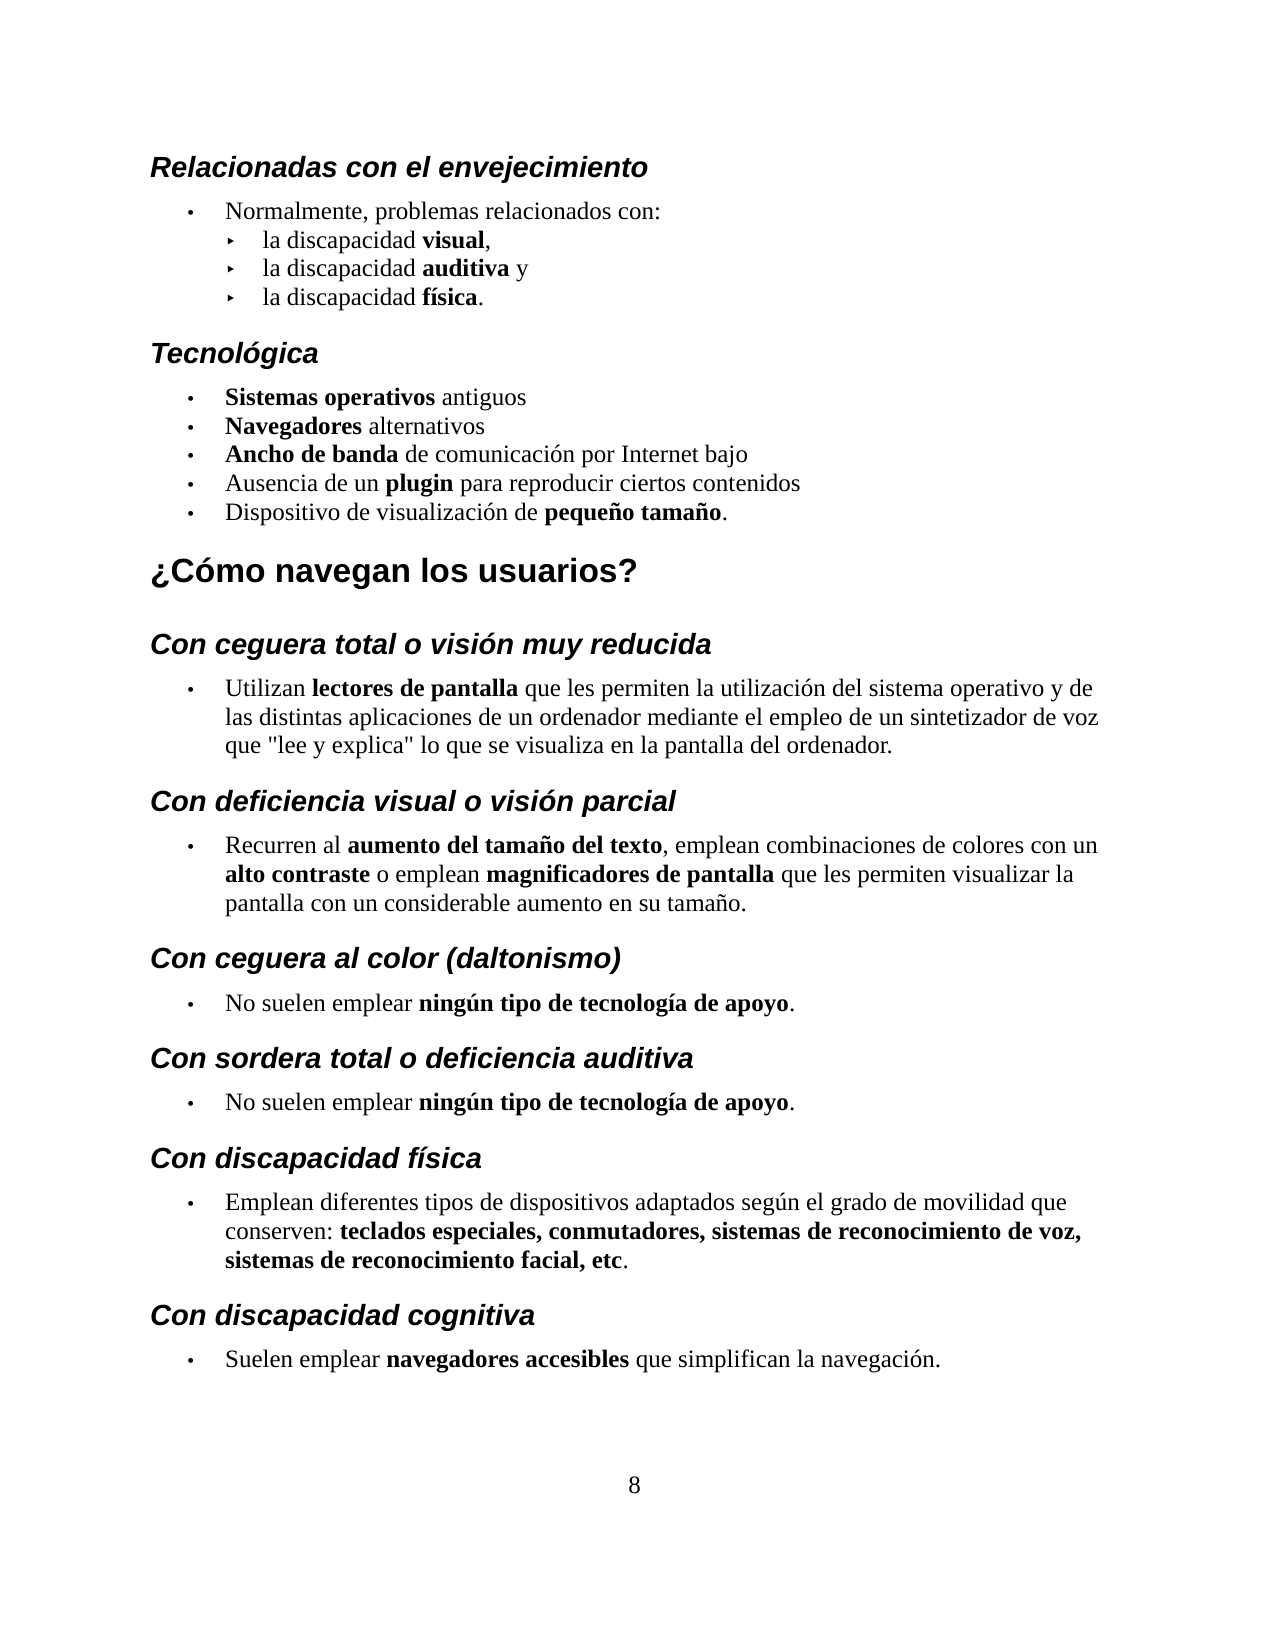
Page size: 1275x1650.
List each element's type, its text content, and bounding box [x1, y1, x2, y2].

list Sistemas operativos antiguos [187, 382, 1125, 411]
list Ausencia de un plugin para reproducir ciertos contenidos [187, 468, 1125, 497]
list Utilizan lectores de pantalla que les permiten la utilización del sistema operativo y de las distintas aplicaciones de un ordenador mediante el empleo de un sintetizador de voz que "lee y explica" lo que se visualiza en la pantalla del ordenador. [187, 673, 1125, 759]
list Dispositivo de visualización de pequeño tamaño. [187, 497, 1125, 526]
list la discapacidad visual, [225, 225, 1125, 253]
subtitle Con deficiencia visual o visión parcial [150, 784, 1125, 818]
subtitle Con ceguera total o visión muy reducida [150, 627, 1125, 661]
list No suelen emplear ningún tipo de tecnología de apoyo. [187, 1087, 1125, 1116]
list No suelen emplear ningún tipo de tecnología de apoyo. [187, 988, 1125, 1016]
subtitle Con sordera total o deficiencia auditiva [150, 1041, 1125, 1075]
list Recurren al aumento del tamaño del texto, emplean combinaciones de colores con un alto contraste o emplean magnificadores de pantalla que les permiten visualizar la pantalla con un considerable aumento en su tamaño. [187, 830, 1125, 917]
list la discapacidad auditiva y [225, 253, 1125, 282]
list Emplean diferentes tipos de dispositivos adaptados según el grado de movilidad que conserven: teclados especiales, conmutadores, sistemas de reconocimiento de voz, sistemas de reconocimiento facial, etc. [187, 1187, 1125, 1273]
subtitle Con discapacidad física [150, 1141, 1125, 1175]
subtitle Relacionadas con el envejecimiento [150, 150, 1125, 183]
list la discapacidad física. [225, 282, 1125, 311]
list Ancho de banda de comunicación por Internet bajo [187, 439, 1125, 468]
subtitle ¿Cómo navegan los usuarios? [150, 551, 1125, 589]
subtitle Tecnológica [150, 336, 1125, 369]
list Suelen emplear navegadores accesibles que simplifican la navegación. [187, 1344, 1125, 1373]
subtitle Con ceguera al color (daltonismo) [150, 942, 1125, 975]
list Navegadores alternativos [187, 411, 1125, 439]
subtitle Con discapacidad cognitiva [150, 1298, 1125, 1332]
list Normalmente, problemas relacionados con: [187, 196, 1125, 225]
